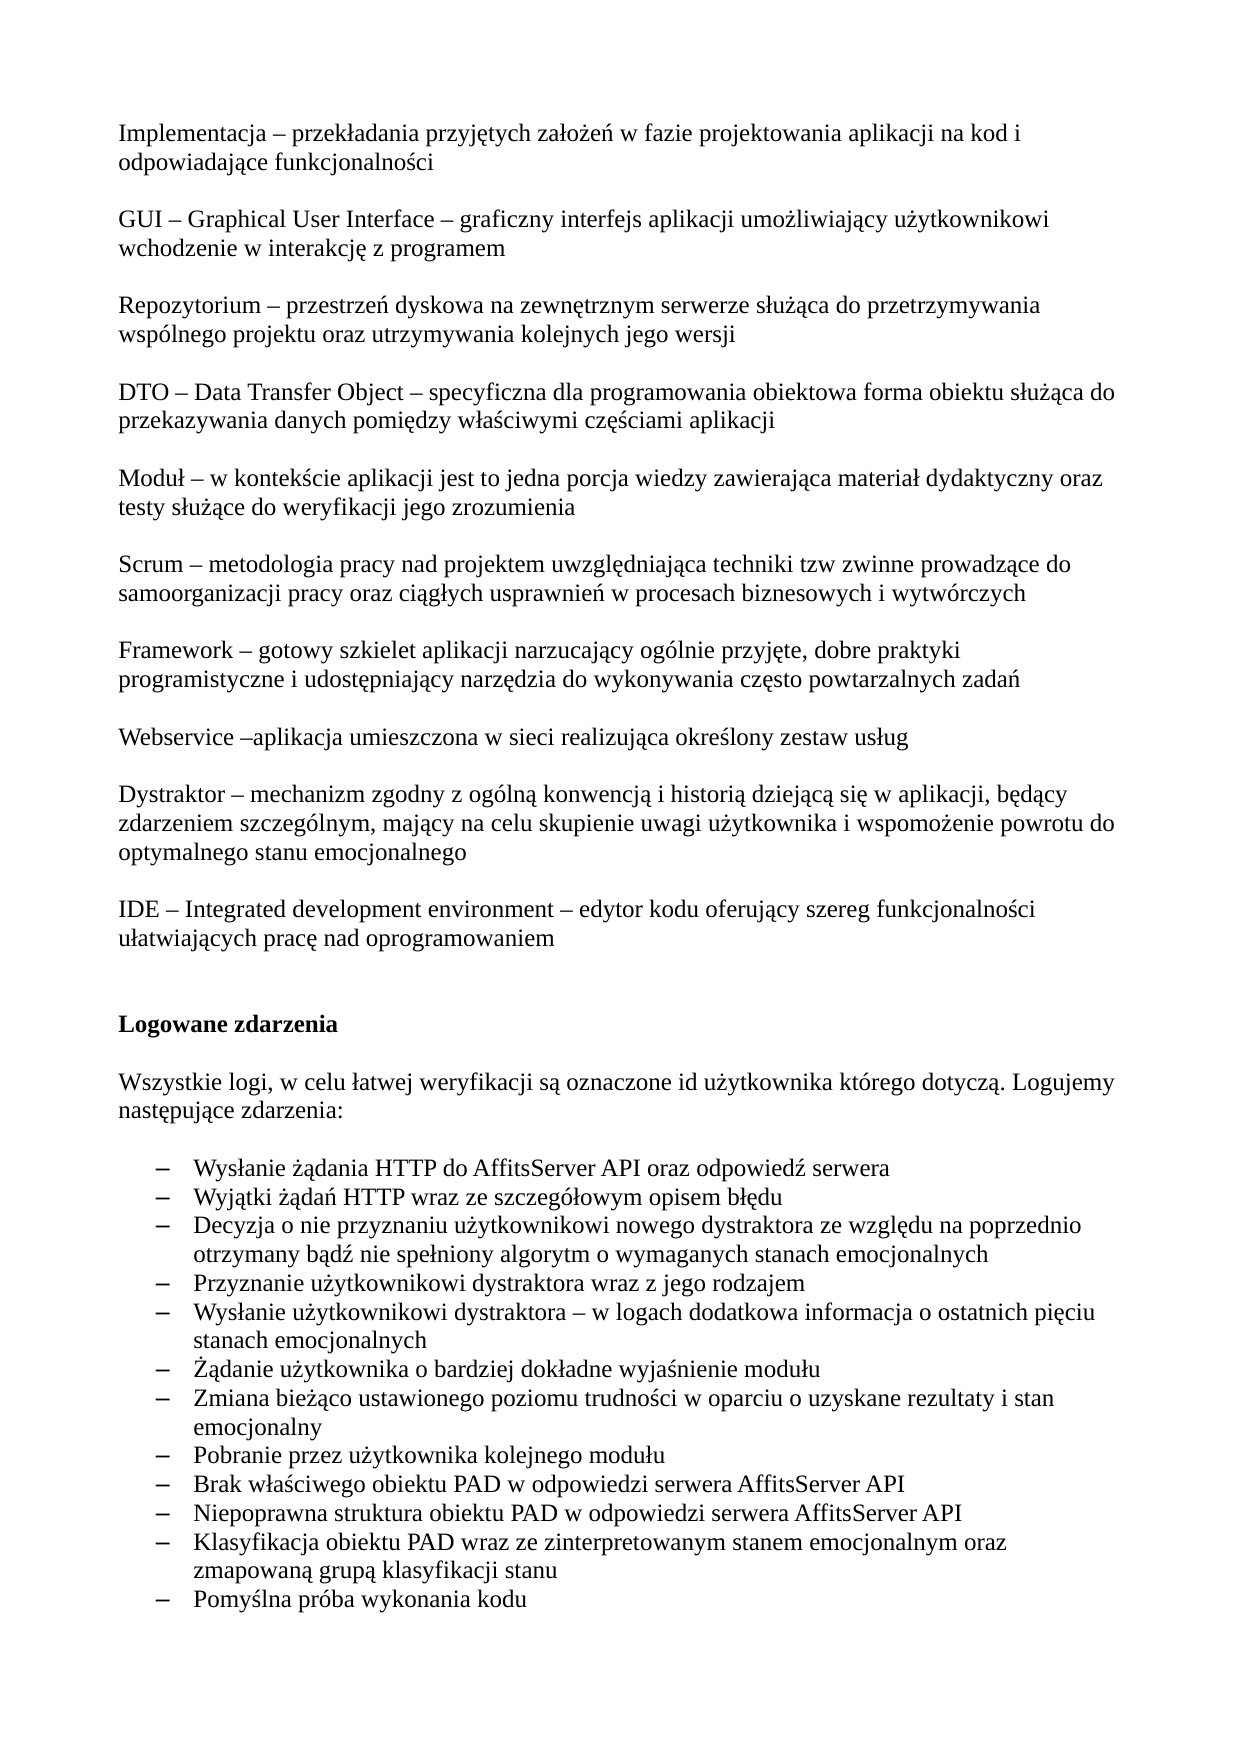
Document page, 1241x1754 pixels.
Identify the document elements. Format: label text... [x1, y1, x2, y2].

list Decyzja o nie przyznaniu użytkownikowi nowego dystraktora ze względu na poprzednio otrzymany bądź nie spełniony algorytm o wymaganych stanach emocjonalnych [156, 1211, 1122, 1268]
list Przyznanie użytkownikowi dystraktora wraz z jego rodzajem [156, 1268, 1122, 1297]
text Framework – gotowy szkielet aplikacji narzucający ogólnie przyjęte, dobre praktyki programistyczne i udostępniający narzędzia do wykonywania często powtarzalnych zadań [118, 636, 1122, 693]
list Pomyślna próba wykonania kodu [156, 1584, 1122, 1613]
text GUI – Graphical User Interface – graficzny interfejs aplikacji umożliwiający użytkownikowi wchodzenie w interakcję z programem [118, 204, 1122, 262]
text Wszystkie logi, w celu łatwej weryfikacji są oznaczone id użytkownika którego dotyczą. Logujemy następujące zdarzenia: [118, 1067, 1122, 1124]
text IDE – Integrated development environment – edytor kodu oferujący szereg funkcjonalności ułatwiających pracę nad oprogramowaniem [118, 894, 1122, 952]
text DTO – Data Transfer Object – specyficzna dla programowania obiektowa forma obiektu służąca do przekazywania danych pomiędzy właściwymi częściami aplikacji [118, 377, 1122, 434]
list Niepoprawna struktura obiektu PAD w odpowiedzi serwera AffitsServer API [156, 1498, 1122, 1527]
list Wysłanie żądania HTTP do AffitsServer API oraz odpowiedź serwera [156, 1153, 1122, 1182]
list Żądanie użytkownika o bardziej dokładne wyjaśnienie modułu [156, 1354, 1122, 1383]
text Scrum – metodologia pracy nad projektem uwzględniająca techniki tzw zwinne prowadzące do samoorganizacji pracy oraz ciągłych usprawnień w procesach biznesowych i wytwórczych [118, 549, 1122, 607]
text Implementacja – przekładania przyjętych założeń w fazie projektowania aplikacji na kod i odpowiadające funkcjonalności [118, 118, 1122, 176]
list Brak właściwego obiektu PAD w odpowiedzi serwera AffitsServer API [156, 1469, 1122, 1498]
list Wyjątki żądań HTTP wraz ze szczegółowym opisem błędu [156, 1182, 1122, 1211]
list Zmiana bieżąco ustawionego poziomu trudności w oparciu o uzyskane rezultaty i stan emocjonalny [156, 1383, 1122, 1441]
list Pobranie przez użytkownika kolejnego modułu [156, 1441, 1122, 1469]
list Klasyfikacja obiektu PAD wraz ze zinterpretowanym stanem emocjonalnym oraz zmapowaną grupą klasyfikacji stanu [156, 1527, 1122, 1584]
text Dystraktor – mechanizm zgodny z ogólną konwencją i historią dziejącą się w aplikacji, będący zdarzeniem szczególnym, mający na celu skupienie uwagi użytkownika i wspomożenie powrotu do optymalnego stanu emocjonalnego [118, 779, 1122, 866]
list Wysłanie użytkownikowi dystraktora – w logach dodatkowa informacja o ostatnich pięciu stanach emocjonalnych [156, 1297, 1122, 1354]
text Moduł – w kontekście aplikacji jest to jedna porcja wiedzy zawierająca materiał dydaktyczny oraz testy służące do weryfikacji jego zrozumienia [118, 463, 1122, 521]
text Webservice –aplikacja umieszczona w sieci realizująca określony zestaw usług [118, 722, 1122, 751]
text Repozytorium – przestrzeń dyskowa na zewnętrznym serwerze służąca do przetrzymywania wspólnego projektu oraz utrzymywania kolejnych jego wersji [118, 291, 1122, 348]
text Logowane zdarzenia [118, 1009, 1122, 1038]
